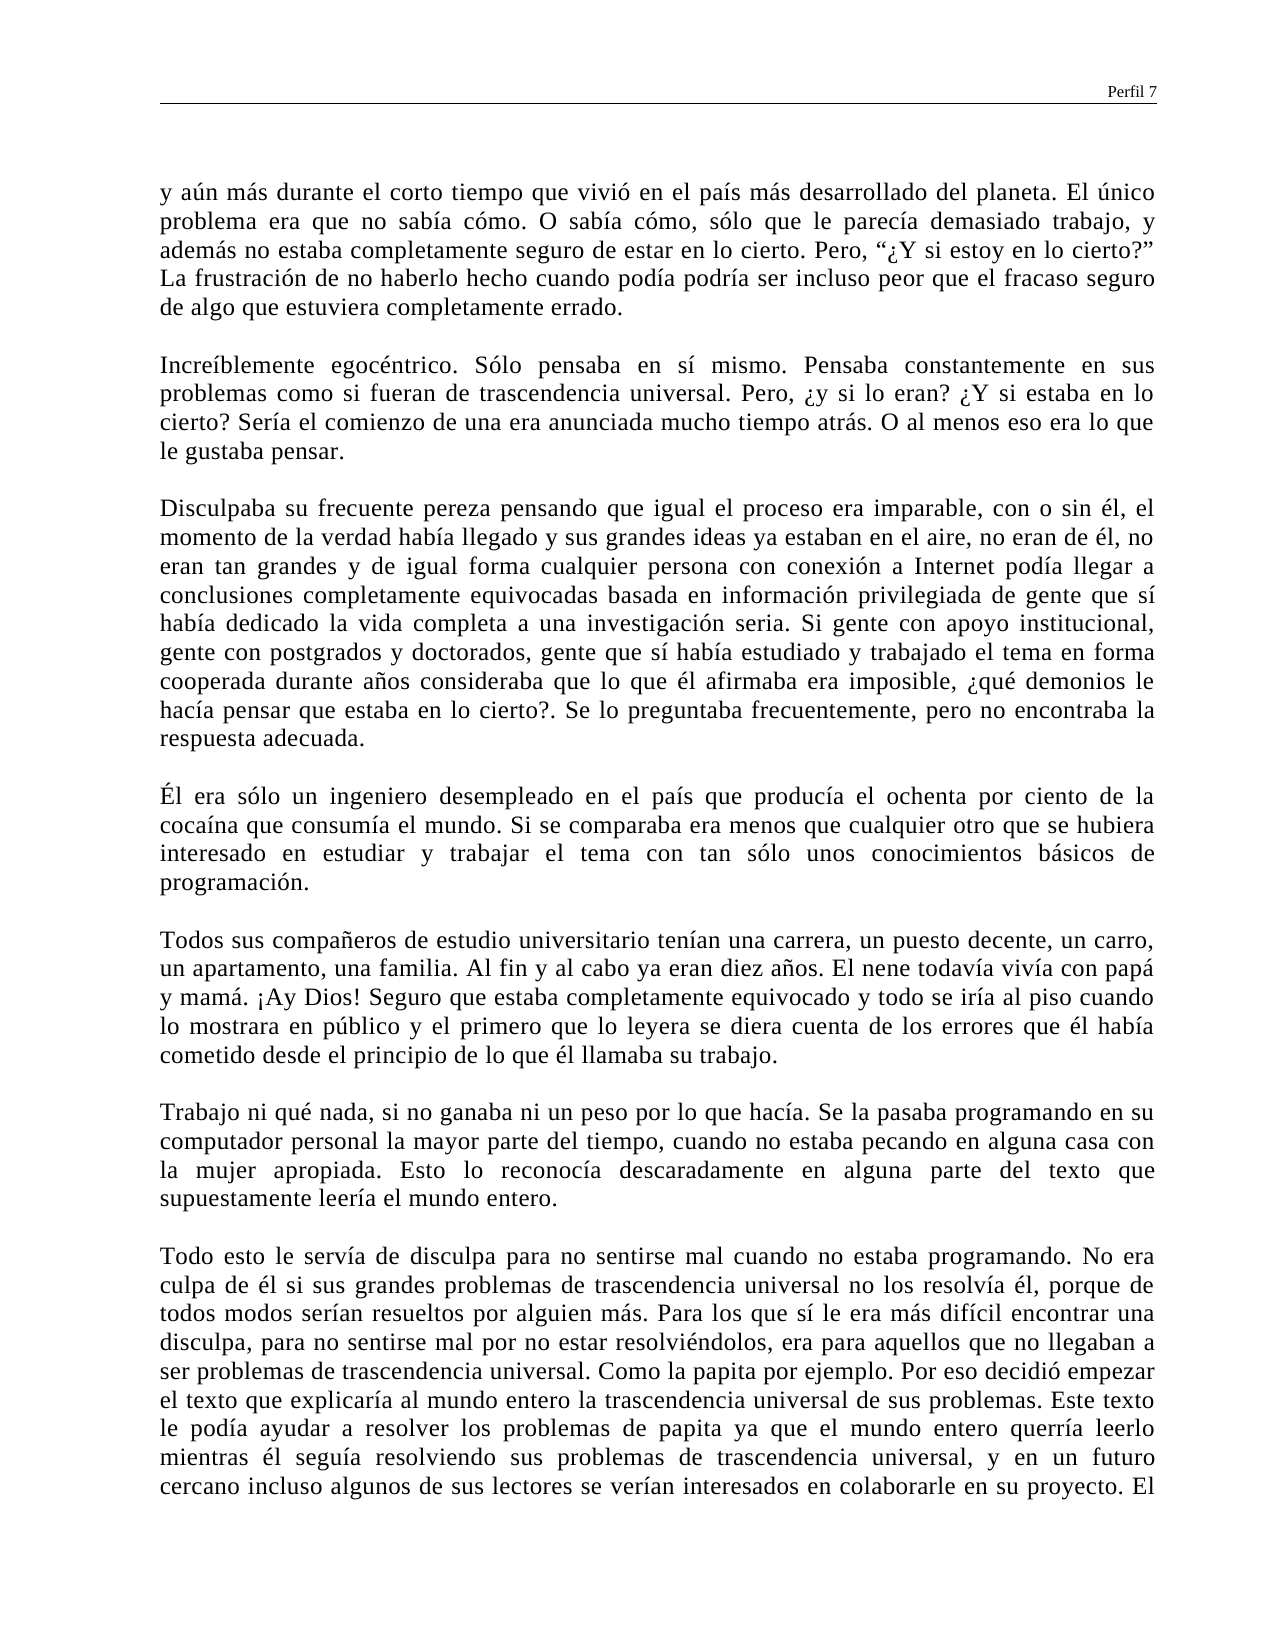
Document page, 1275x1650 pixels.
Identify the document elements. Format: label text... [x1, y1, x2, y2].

text Disculpaba su frecuente pereza pensando que igual el proceso era imparable, con o sin él, el momento de la verdad había llegado y sus grandes ideas ya estaban en el aire, no eran de él, no eran tan grandes y de igual forma cualquier persona con conexión a Internet podía llegar a conclusiones completamente equivocadas basada en información privilegiada de gente que sí había dedicado la vida completa a una investigación seria. Si gente con apoyo institucional, gente con postgrados y doctorados, gente que sí había estudiado y trabajado el tema en forma cooperada durante años consideraba que lo que él afirmaba era imposible, ¿qué demonios le hacía pensar que estaba en lo cierto?. Se lo preguntaba frecuentemente, pero no encontraba la respuesta adecuada. [159, 493, 1157, 752]
text y aún más durante el corto tiempo que vivió en el país más desarrollado del planeta. El único problema era que no sabía cómo. O sabía cómo, sólo que le parecía demasiado trabajo, y además no estaba completamente seguro de estar en lo cierto. Pero, “¿Y si estoy en lo cierto?” La frustración de no haberlo hecho cuando podía podría ser incluso peor que el fracaso seguro de algo que estuviera completamente errado. [159, 177, 1157, 321]
text Increíblemente egocéntrico. Sólo pensaba en sí mismo. Pensaba constantemente en sus problemas como si fueran de trascendencia universal. Pero, ¿y si lo eran? ¿Y si estaba en lo cierto? Sería el comienzo de una era anunciada mucho tiempo atrás. O al menos eso era lo que le gustaba pensar. [159, 350, 1157, 465]
text Todos sus compañeros de estudio universitario tenían una carrera, un puesto decente, un carro, un apartamento, una familia. Al fin y al cabo ya eran diez años. El nene todavía vivía con papá y mamá. ¡Ay Dios! Seguro que estaba completamente equivocado y todo se iría al piso cuando lo mostrara en público y el primero que lo leyera se diera cuenta de los errores que él había cometido desde el principio de lo que él llamaba su trabajo. [159, 925, 1157, 1068]
text Trabajo ni qué nada, si no ganaba ni un peso por lo que hacía. Se la pasaba programando en su computador personal la mayor parte del tiempo, cuando no estaba pecando en alguna casa con la mujer apropiada. Esto lo reconocía descaradamente en alguna parte del texto que supuestamente leería el mundo entero. [159, 1097, 1157, 1212]
text Todo esto le servía de disculpa para no sentirse mal cuando no estaba programando. No era culpa de él si sus grandes problemas de trascendencia universal no los resolvía él, porque de todos modos serían resueltos por alguien más. Para los que sí le era más difícil encontrar una disculpa, para no sentirse mal por no estar resolviéndolos, era para aquellos que no llegaban a ser problemas de trascendencia universal. Como la papita por ejemplo. Por eso decidió empezar el texto que explicaría al mundo entero la trascendencia universal de sus problemas. Este texto le podía ayudar a resolver los problemas de papita ya que el mundo entero querría leerlo mientras él seguía resolviendo sus problemas de trascendencia universal, y en un futuro cercano incluso algunos de sus lectores se verían interesados en colaborarle en su proyecto. El [159, 1241, 1157, 1500]
text Él era sólo un ingeniero desempleado en el país que producía el ochenta por ciento de la cocaína que consumía el mundo. Si se comparaba era menos que cualquier otro que se hubiera interesado en estudiar y trabajar el tema con tan sólo unos conocimientos básicos de programación. [159, 781, 1157, 896]
